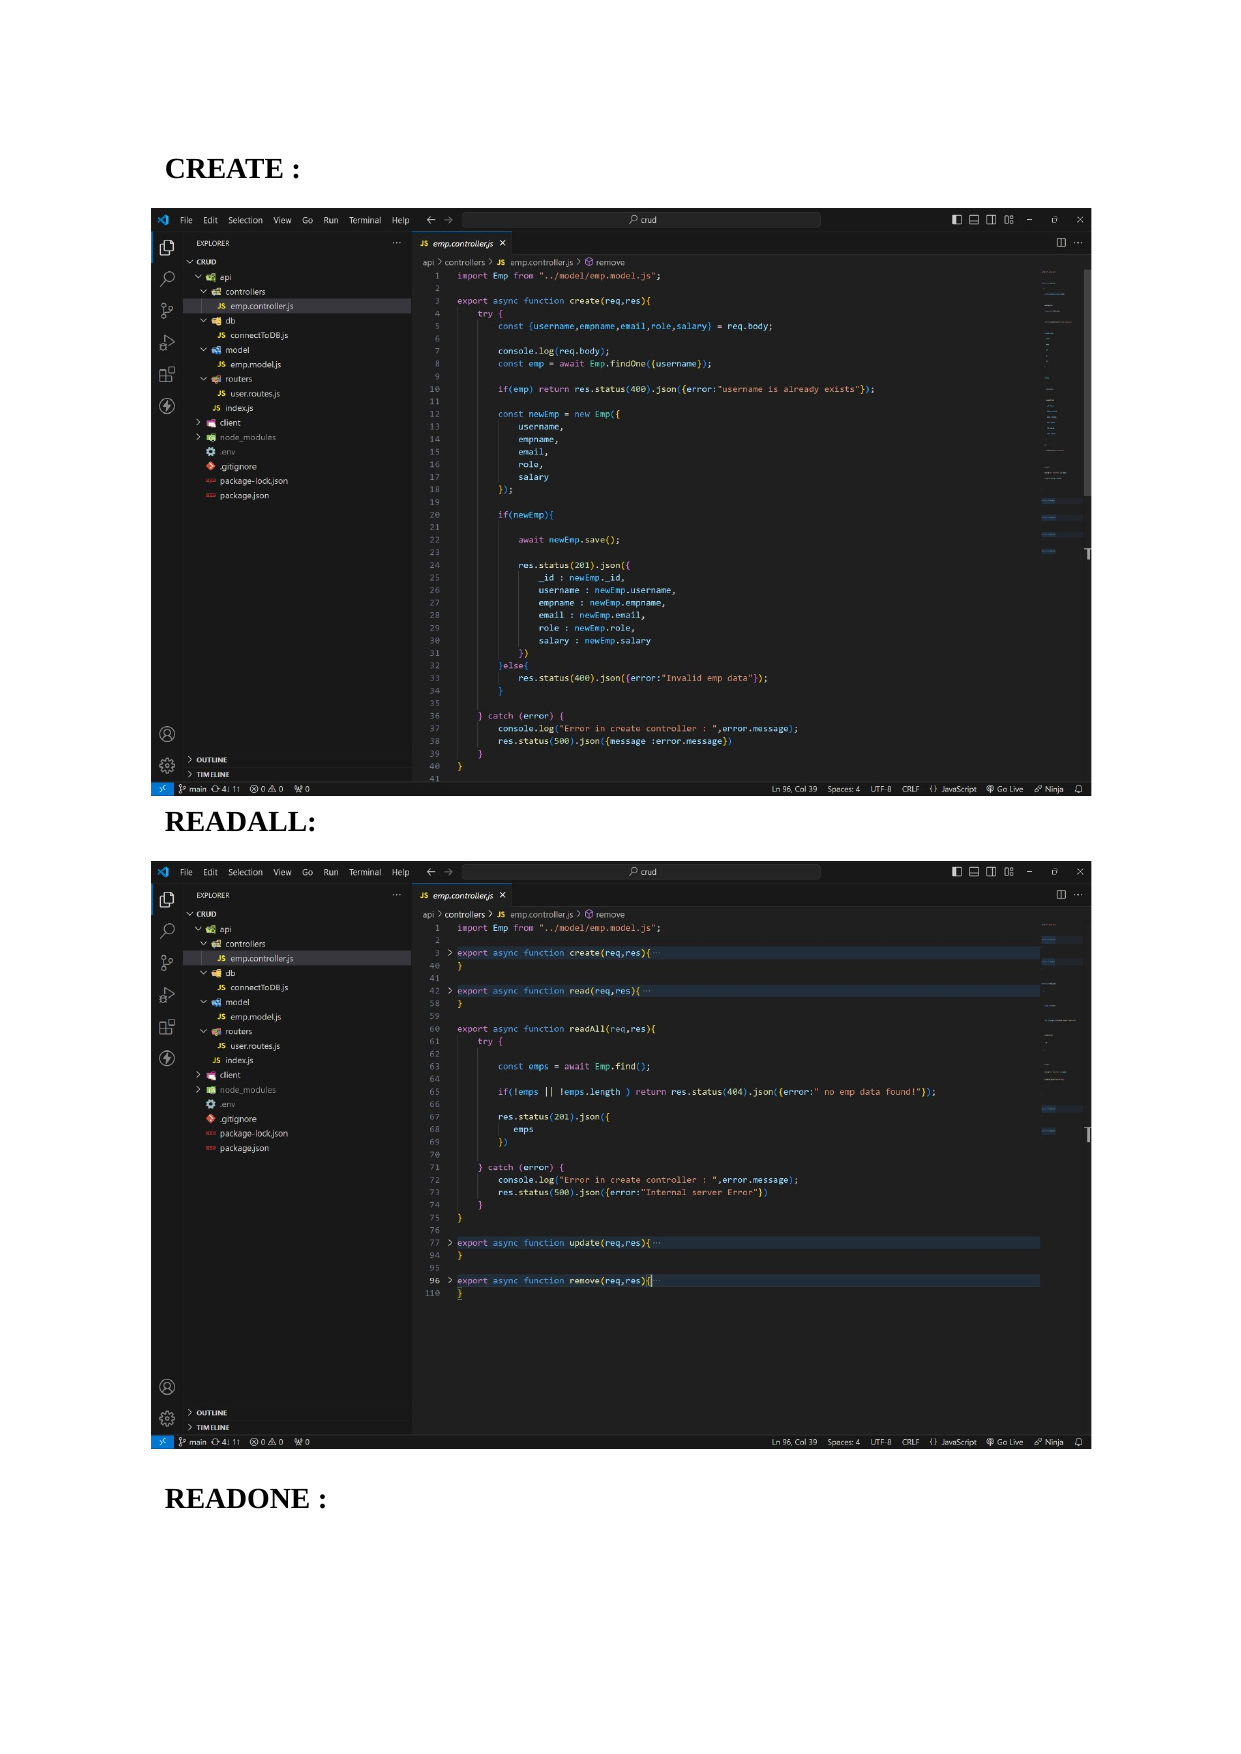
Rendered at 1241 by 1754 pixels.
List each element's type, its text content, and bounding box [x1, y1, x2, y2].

text CREATE : [150, 151, 1097, 185]
picture [151, 208, 1092, 796]
text READONE : [150, 1481, 1097, 1515]
picture [151, 861, 1092, 1449]
text READALL: [150, 804, 1097, 837]
